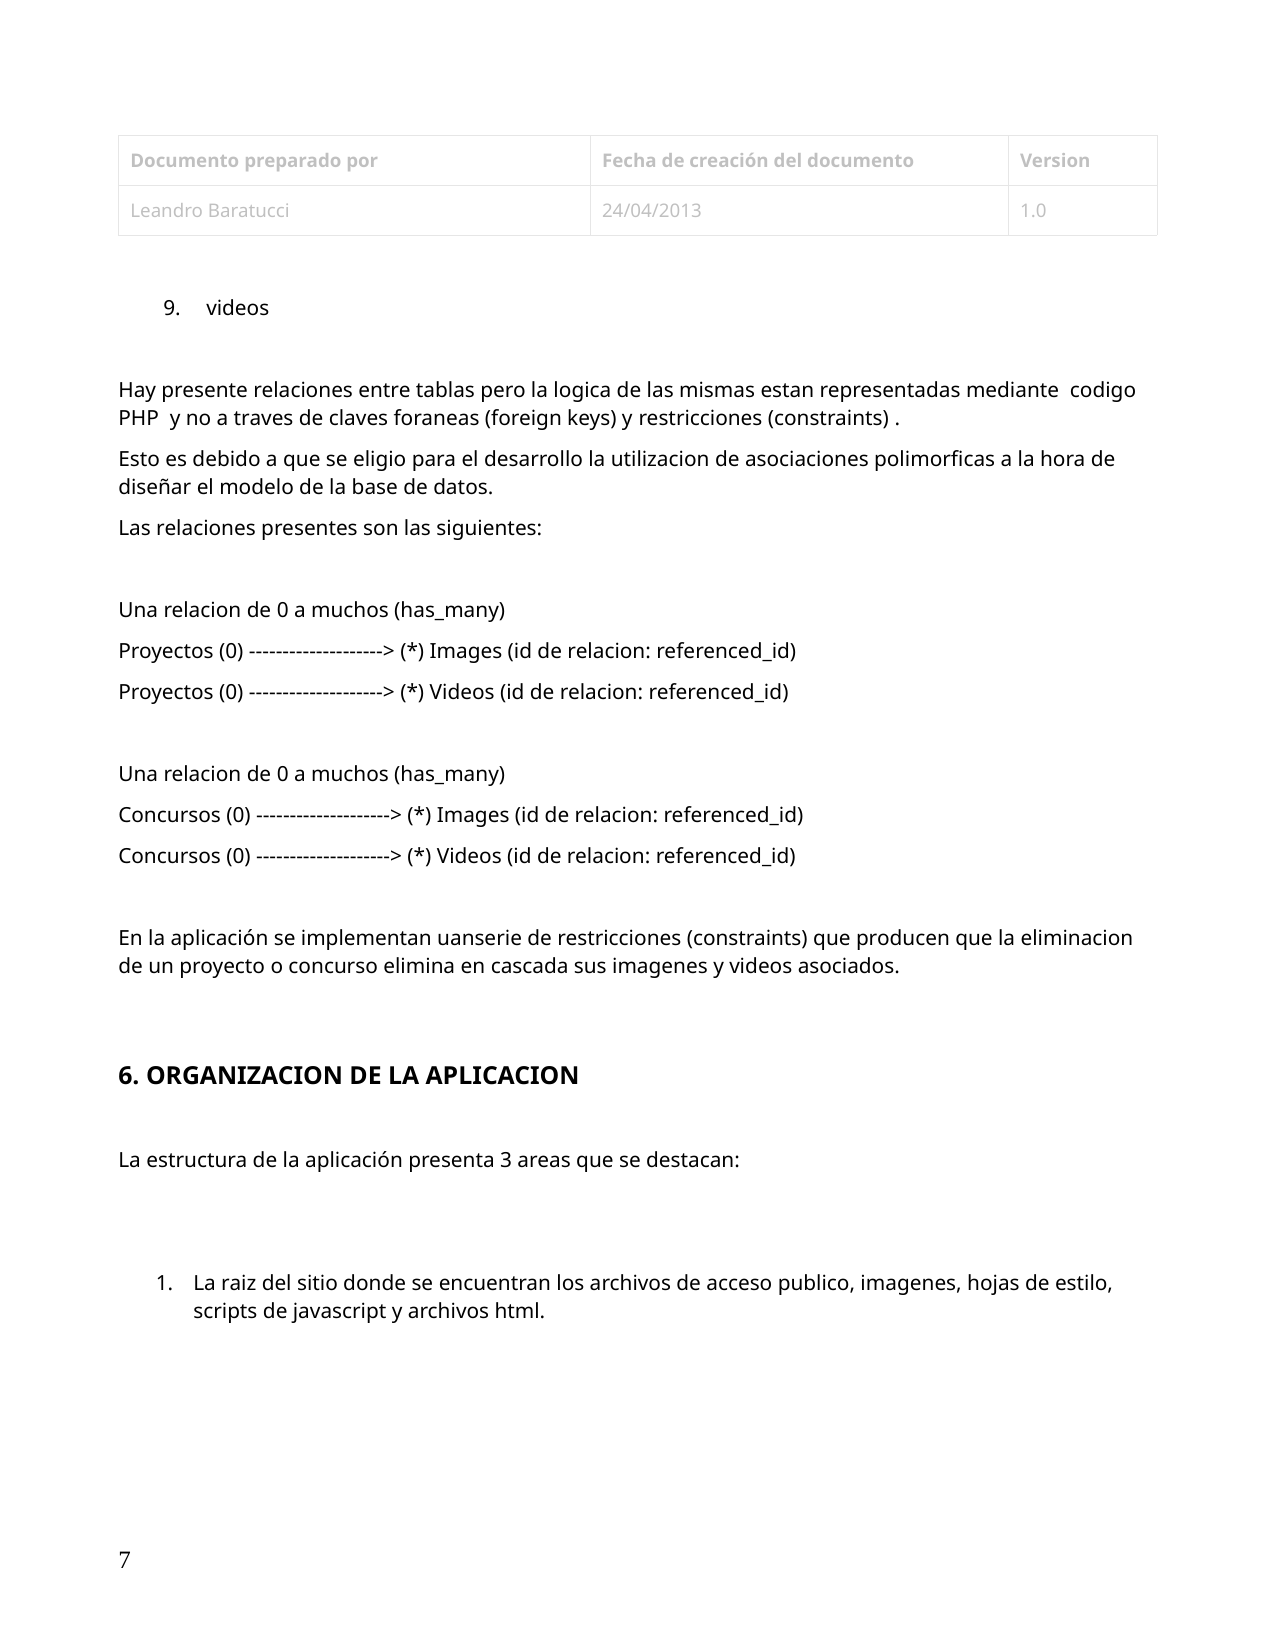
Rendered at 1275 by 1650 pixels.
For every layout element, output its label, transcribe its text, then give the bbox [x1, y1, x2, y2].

text La estructura de la aplicación presenta 3 areas que se destacan: [118, 1145, 1157, 1174]
list La raiz del sitio donde se encuentran los archivos de acceso publico, imagenes, hojas de estilo, scripts de javascript y archivos html. [156, 1268, 1157, 1325]
text Concursos (0) --------------------> (*) Images (id de relacion: referenced_id) [118, 800, 1157, 828]
text Proyectos (0) --------------------> (*) Videos (id de relacion: referenced_id) [118, 677, 1157, 706]
text Una relacion de 0 a muchos (has_many) [118, 595, 1157, 624]
text Proyectos (0) --------------------> (*) Images (id de relacion: referenced_id) [118, 636, 1157, 665]
text Concursos (0) --------------------> (*) Videos (id de relacion: referenced_id) [118, 841, 1157, 869]
text Las relaciones presentes son las siguientes: [118, 513, 1157, 542]
text Esto es debido a que se eligio para el desarrollo la utilizacion de asociaciones polimorficas a la hora de diseñar el modelo de la base de datos. [118, 444, 1157, 501]
text En la aplicación se implementan uanserie de restricciones (constraints) que producen que la eliminacion de un proyecto o concurso elimina en cascada sus imagenes y videos asociados. [118, 923, 1157, 980]
text Hay presente relaciones entre tablas pero la logica de las mismas estan representadas mediante codigo PHP y no a traves de claves foraneas (foreign keys) y restricciones (constraints) . [118, 375, 1157, 432]
text Una relacion de 0 a muchos (has_many) [118, 759, 1157, 787]
subtitle 6. ORGANIZACION DE LA APLICACION [118, 1058, 1157, 1092]
list videos [163, 293, 1157, 321]
